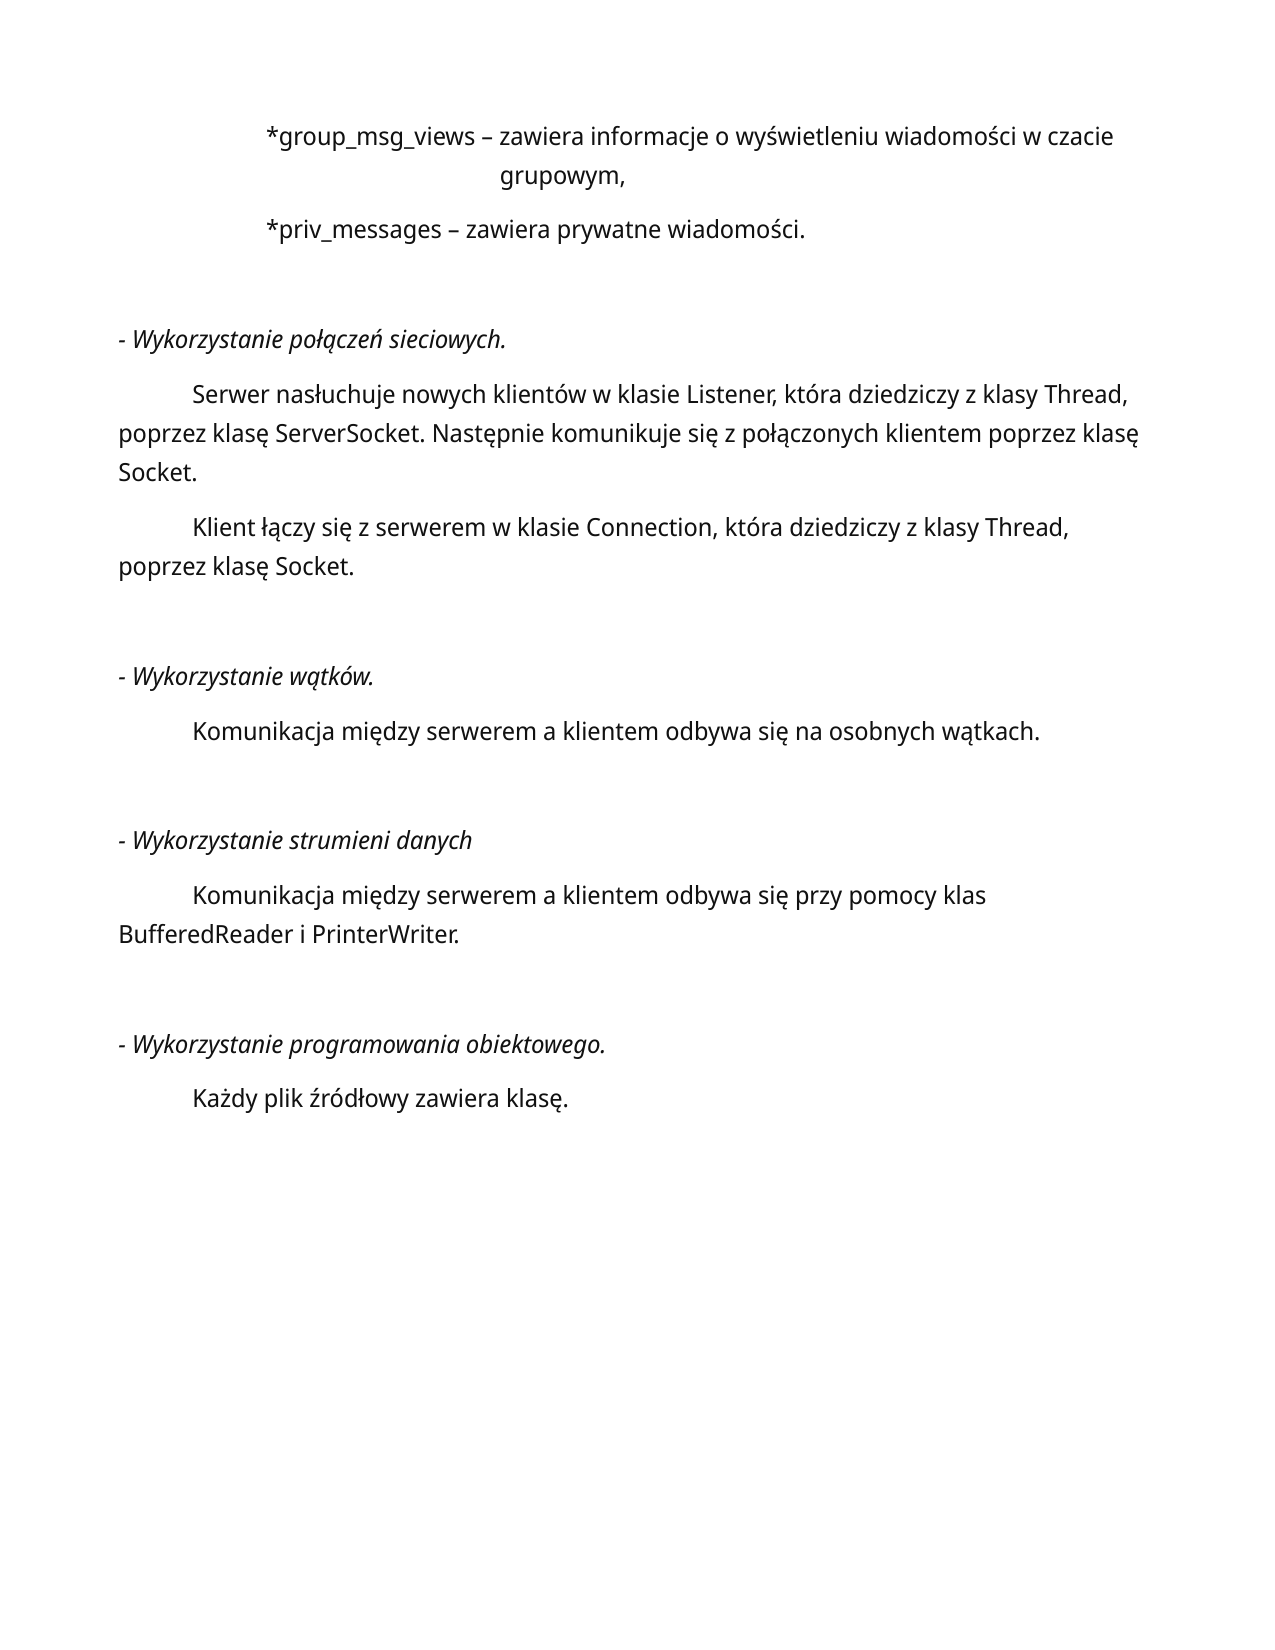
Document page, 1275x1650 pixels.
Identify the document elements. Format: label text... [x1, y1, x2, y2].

text - Wykorzystanie programowania obiektowego. [118, 1026, 1157, 1060]
text - Wykorzystanie wątków. [118, 658, 1157, 692]
text - Wykorzystanie połączeń sieciowych. [118, 322, 1157, 356]
text Komunikacja między serwerem a klientem odbywa się przy pomocy klas BufferedReader i PrinterWriter. [118, 877, 1157, 951]
text - Wykorzystanie strumieni danych [118, 823, 1157, 857]
text Komunikacja między serwerem a klientem odbywa się na osobnych wątkach. [118, 713, 1157, 747]
text *group_msg_views – zawiera informacje o wyświetleniu wiadomości w czacie grupowym, [118, 118, 1157, 191]
text Każdy plik źródłowy zawiera klasę. [118, 1081, 1157, 1115]
text Serwer nasłuchuje nowych klientów w klasie Listener, która dziedziczy z klasy Thread, poprzez klasę ServerSocket. Następnie komunikuje się z połączonych klientem poprzez klasę Socket. [118, 376, 1157, 489]
text *priv_messages – zawiera prywatne wiadomości. [118, 212, 1157, 246]
text Klient łączy się z serwerem w klasie Connection, która dziedziczy z klasy Thread, poprzez klasę Socket. [118, 509, 1157, 583]
